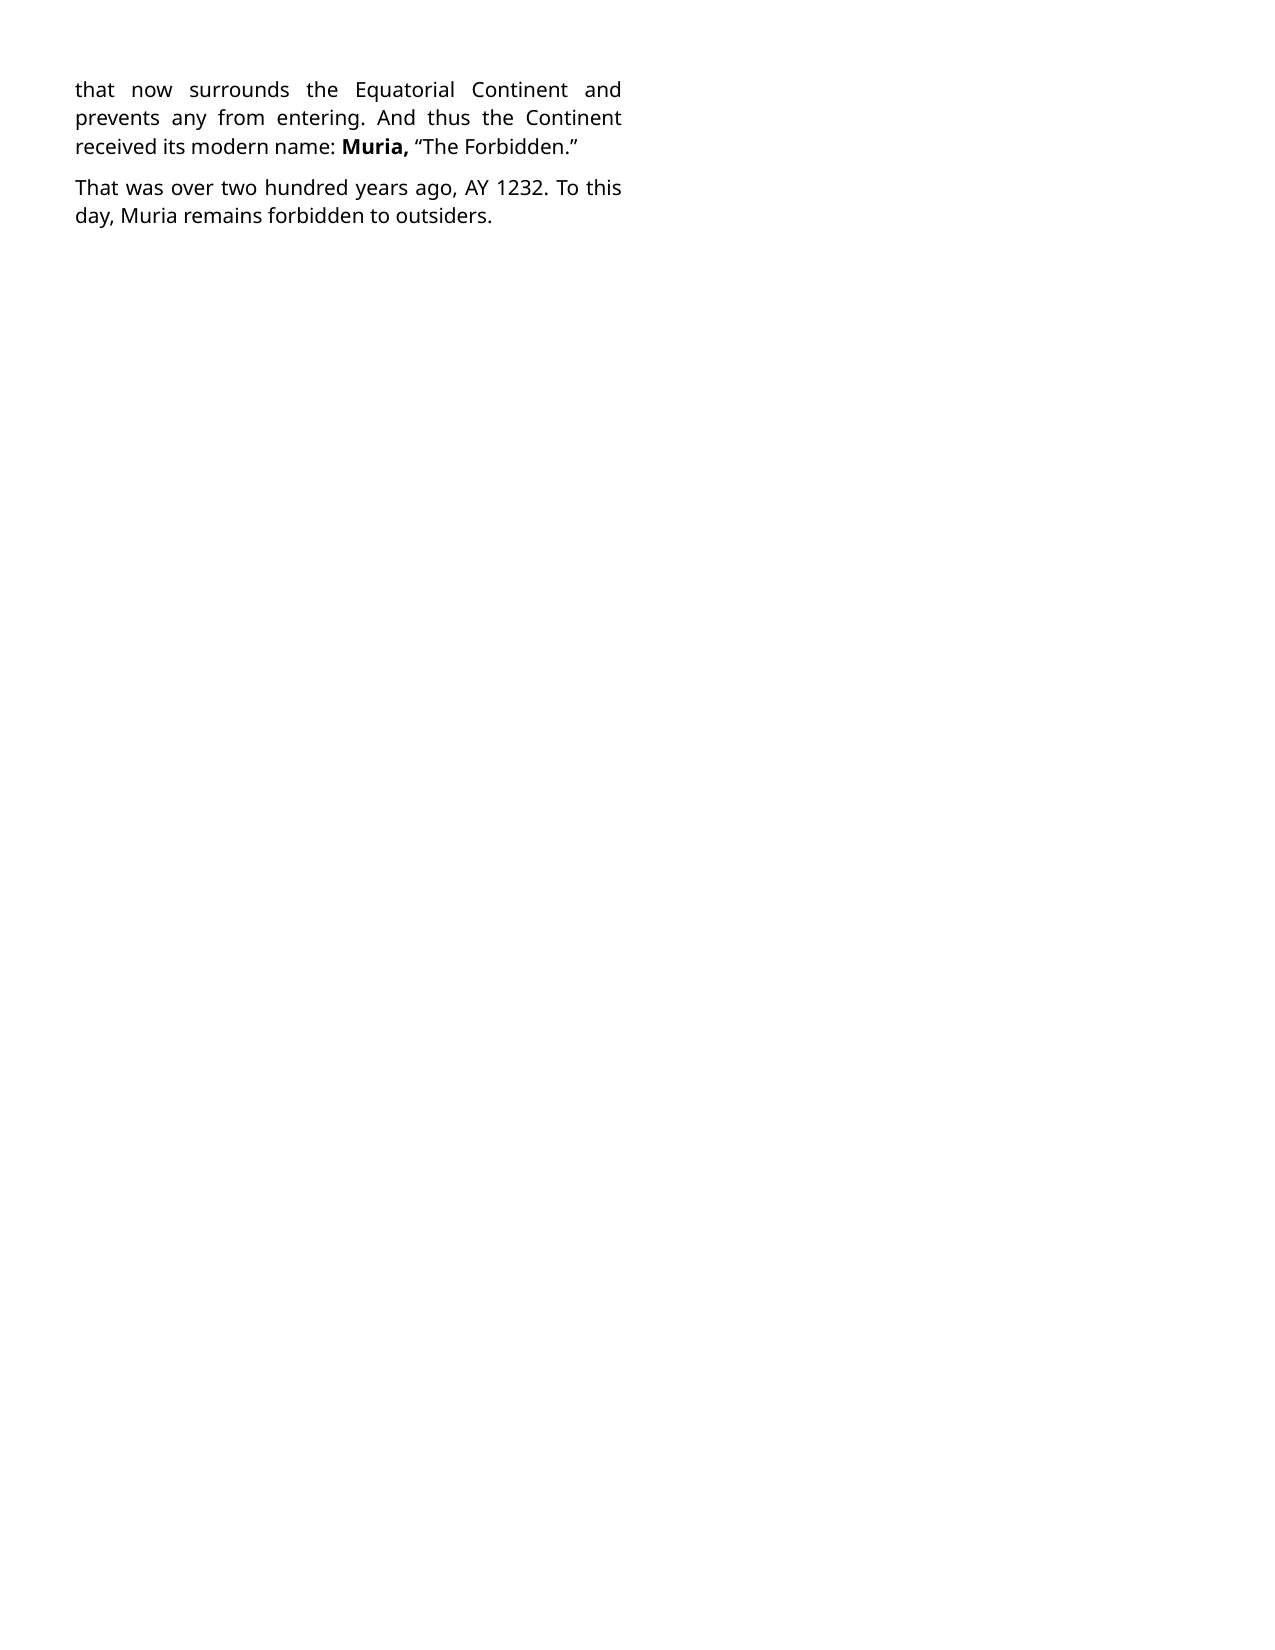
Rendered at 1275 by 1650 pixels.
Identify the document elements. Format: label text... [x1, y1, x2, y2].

text that now surrounds the Equatorial Continent and prevents any from entering. And thus the Continent received its modern name: Muria, “The Forbidden.” [75, 75, 622, 160]
text That was over two hundred years ago, AY 1232. To this day, Muria remains forbidden to outsiders. [75, 173, 622, 230]
